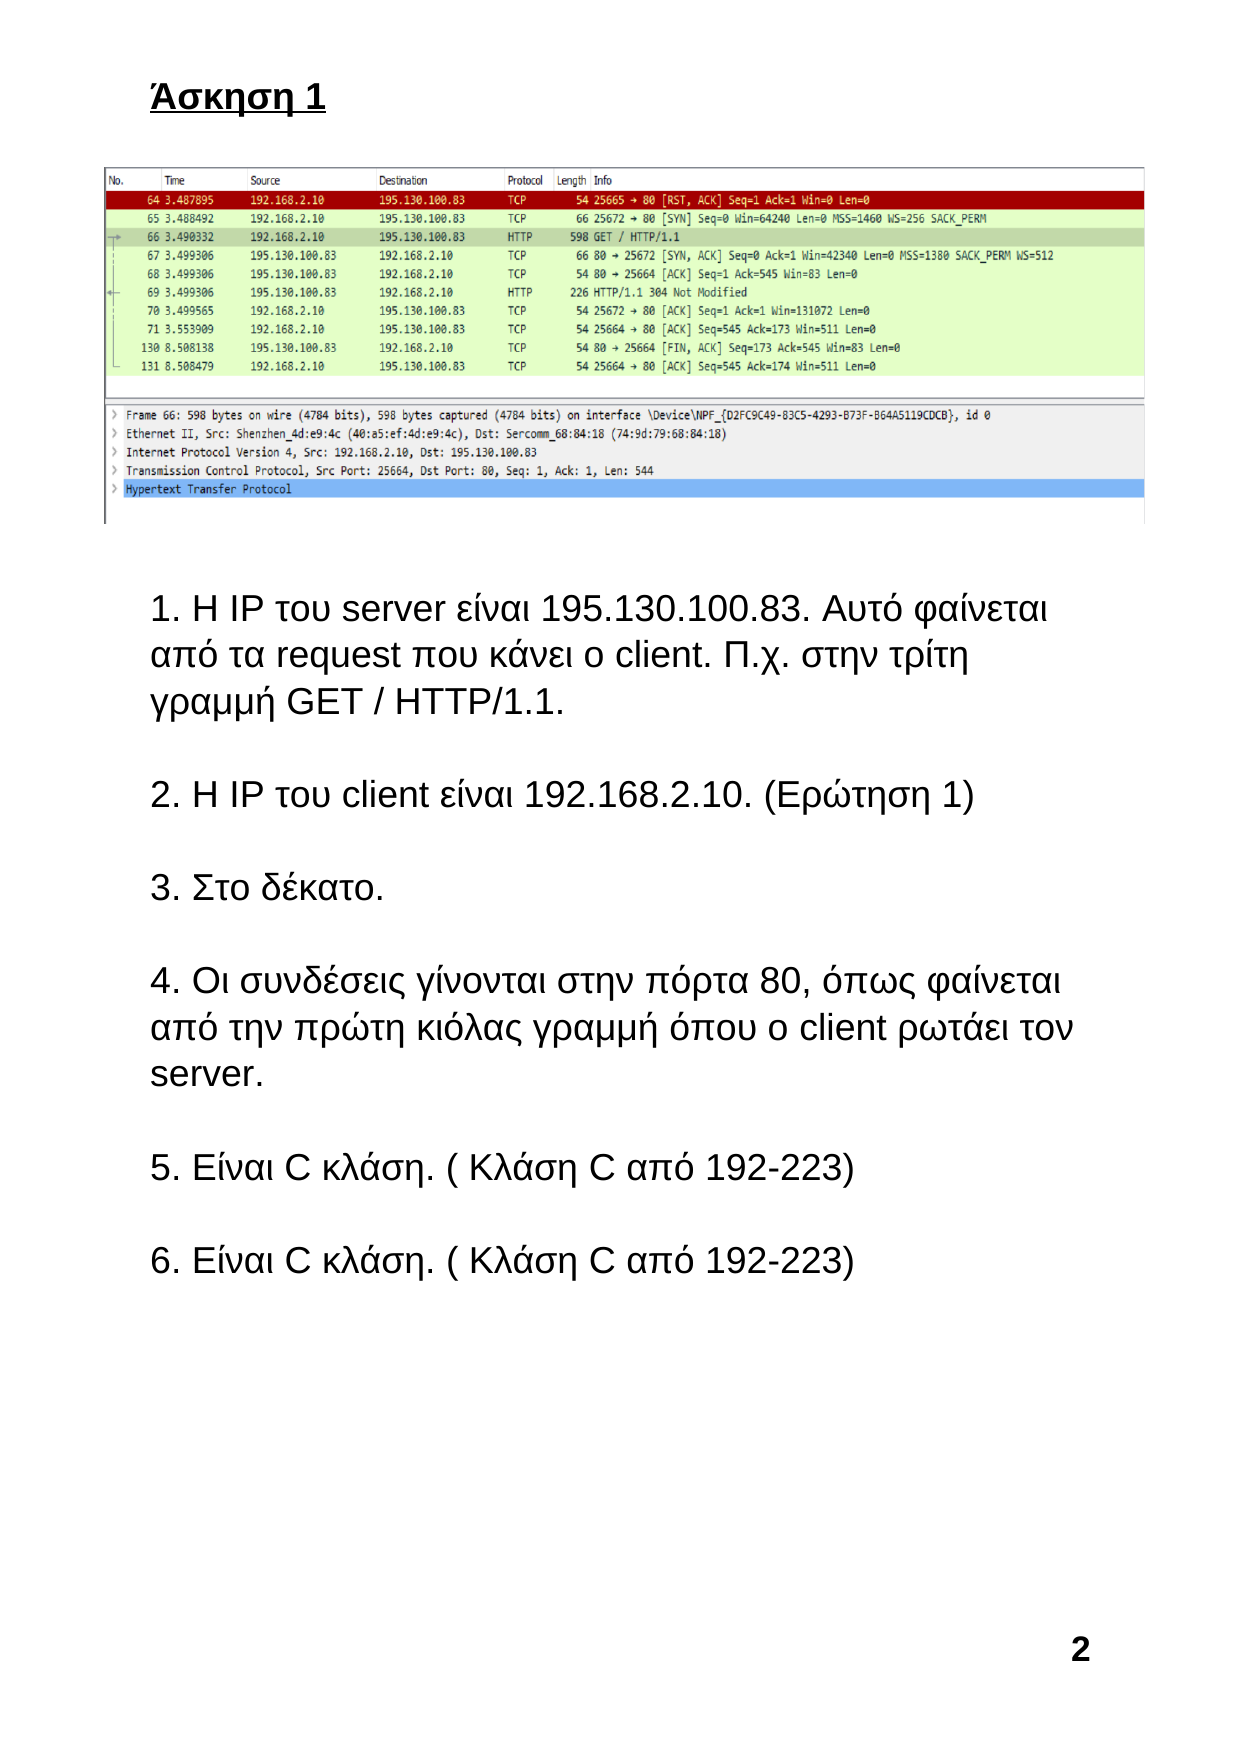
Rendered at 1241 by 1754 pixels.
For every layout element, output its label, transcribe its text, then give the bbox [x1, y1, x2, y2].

text 1. Η IP του server είναι 195.130.100.83. Αυτό φαίνεται από τα request που κάνει ο client. Π.χ. στην τρίτη γραμμή GET / HTTP/1.1. [150, 586, 1098, 722]
text 3. Στο δέκατο. [150, 865, 1098, 908]
text 5. Είναι C κλάση. ( Κλάση C από 192-223) [150, 1145, 1098, 1188]
text 4. Οι συνδέσεις γίνονται στην πόρτα 80, όπως φαίνεται από την πρώτη κιόλας γραμμή όπου ο client ρωτάει τον server. [150, 958, 1098, 1095]
text 6. Είναι C κλάση. ( Κλάση C από 192-223) [150, 1238, 1098, 1281]
picture [104, 167, 1145, 524]
text 2. Η IP του client είναι 192.168.2.10. (Ερώτηση 1) [150, 772, 1098, 815]
text Άσκηση 1 [150, 74, 1190, 117]
